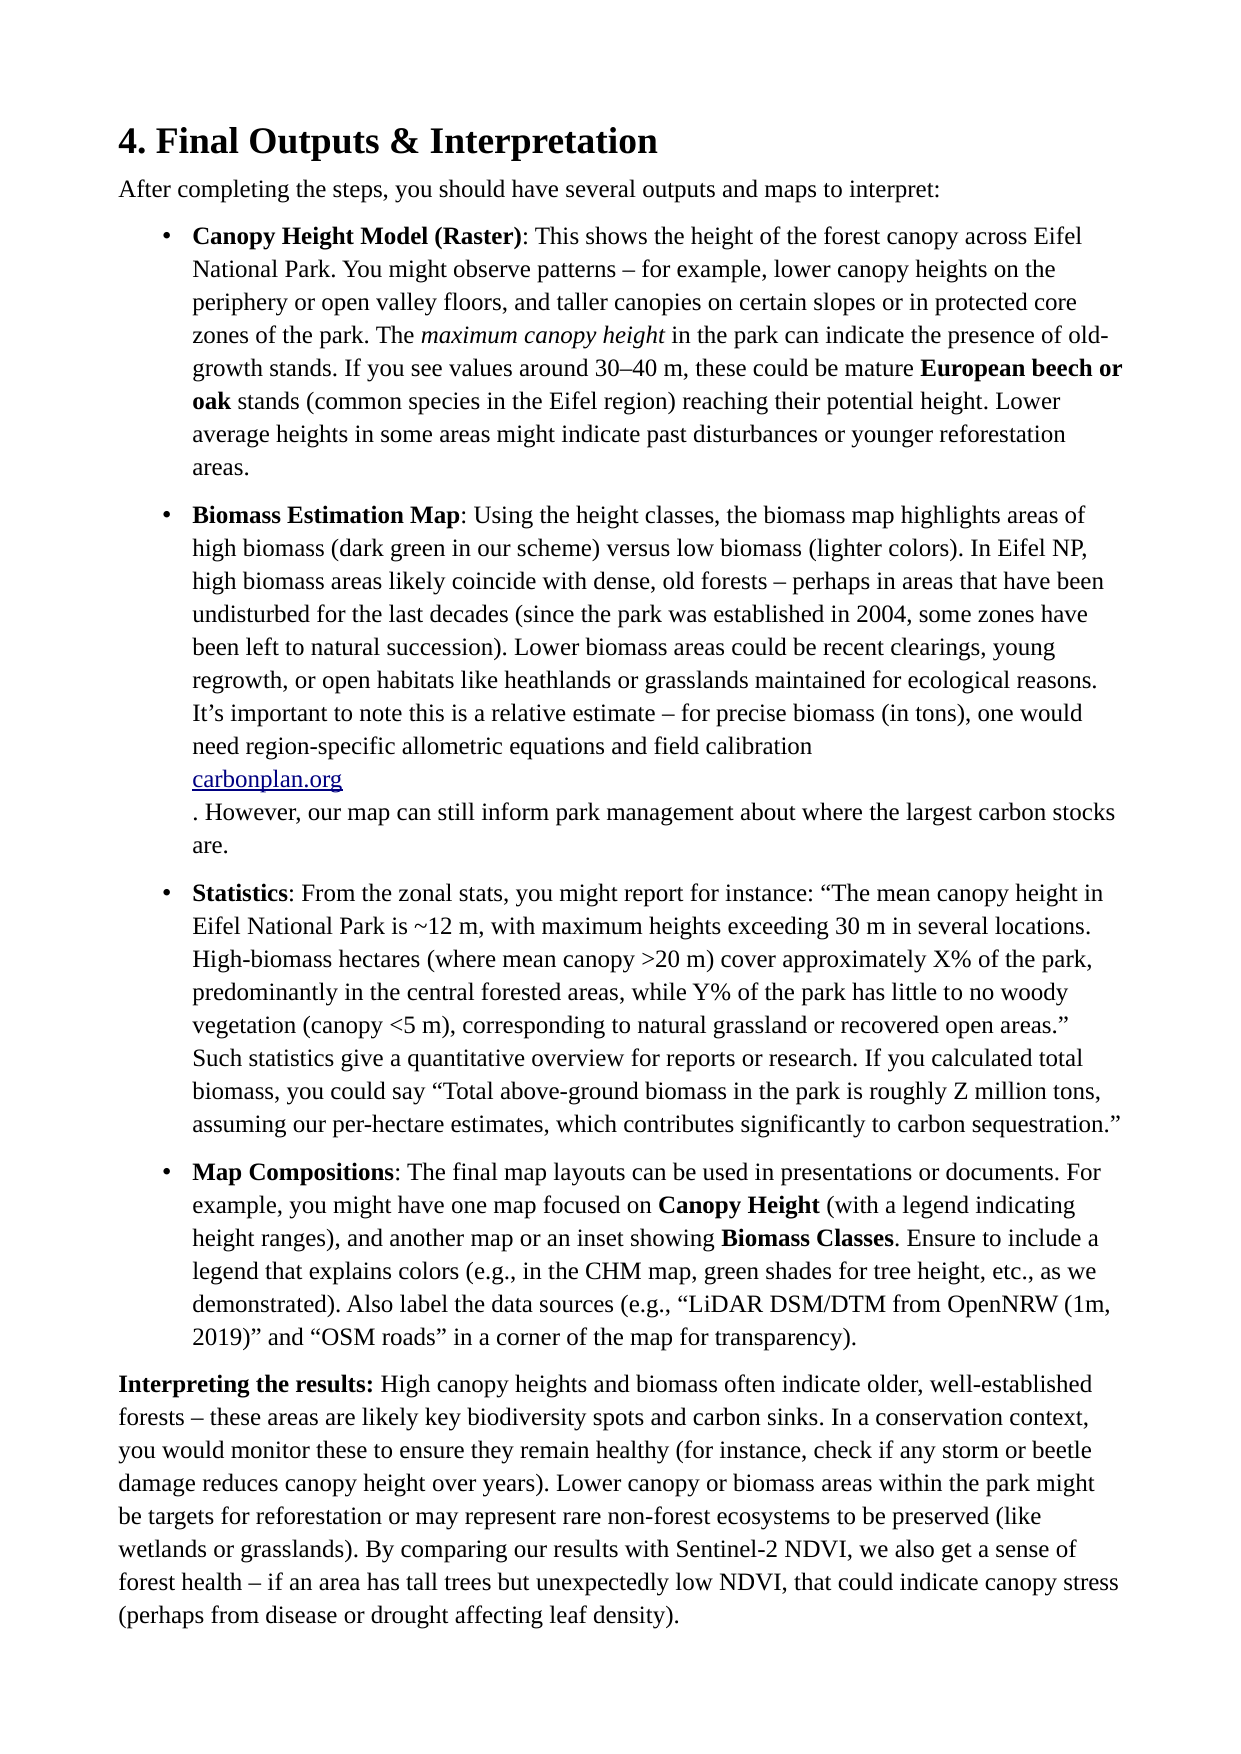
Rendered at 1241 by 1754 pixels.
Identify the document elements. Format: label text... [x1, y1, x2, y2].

list . However, our map can still inform park management about where the largest carbon stocks are. [162, 797, 1122, 859]
list Canopy Height Model (Raster): This shows the height of the forest canopy across Eifel National Park. You might observe patterns – for example, lower canopy heights on the periphery or open valley floors, and taller canopies on certain slopes or in protected core zones of the park. The maximum canopy height in the park can indicate the presence of old-growth stands. If you see values around 30–40 m, these could be mature European beech or oak stands (common species in the Eifel region) reaching their potential height. Lower average heights in some areas might indicate past disturbances or younger reforestation areas. [162, 221, 1122, 481]
list Map Compositions: The final map layouts can be used in presentations or documents. For example, you might have one map focused on Canopy Height (with a legend indicating height ranges), and another map or an inset showing Biomass Classes. Ensure to include a legend that explains colors (e.g., in the CHM map, green shades for tree height, etc., as we demonstrated). Also label the data sources (e.g., “LiDAR DSM/DTM from OpenNRW (1m, 2019)” and “OSM roads” in a corner of the map for transparency). [162, 1157, 1122, 1351]
list carbonplan.org [162, 764, 1122, 793]
text After completing the steps, you should have several outputs and maps to interpret: [118, 174, 1122, 202]
subtitle 4. Final Outputs & Interpretation [118, 118, 1122, 161]
text Interpreting the results: High canopy heights and biomass often indicate older, well-established forests – these areas are likely key biodiversity spots and carbon sinks. In a conservation context, you would monitor these to ensure they remain healthy (for instance, check if any storm or beetle damage reduces canopy height over years). Lower canopy or biomass areas within the park might be targets for reforestation or may represent rare non-forest ecosystems to be preserved (like wetlands or grasslands). By comparing our results with Sentinel-2 NDVI, we also get a sense of forest health – if an area has tall trees but unexpectedly low NDVI, that could indicate canopy stress (perhaps from disease or drought affecting leaf density). [118, 1369, 1122, 1629]
list Statistics: From the zonal stats, you might report for instance: “The mean canopy height in Eifel National Park is ~12 m, with maximum heights exceeding 30 m in several locations. High-biomass hectares (where mean canopy >20 m) cover approximately X% of the park, predominantly in the central forested areas, while Y% of the park has little to no woody vegetation (canopy <5 m), corresponding to natural grassland or recovered open areas.” Such statistics give a quantitative overview for reports or research. If you calculated total biomass, you could say “Total above-ground biomass in the park is roughly Z million tons, assuming our per-hectare estimates, which contributes significantly to carbon sequestration.” [162, 878, 1122, 1138]
list Biomass Estimation Map: Using the height classes, the biomass map highlights areas of high biomass (dark green in our scheme) versus low biomass (lighter colors). In Eifel NP, high biomass areas likely coincide with dense, old forests – perhaps in areas that have been undisturbed for the last decades (since the park was established in 2004, some zones have been left to natural succession). Lower biomass areas could be recent clearings, young regrowth, or open habitats like heathlands or grasslands maintained for ecological reasons. It’s important to note this is a relative estimate – for precise biomass (in tons), one would need region-specific allometric equations and field calibration​ [162, 500, 1122, 760]
